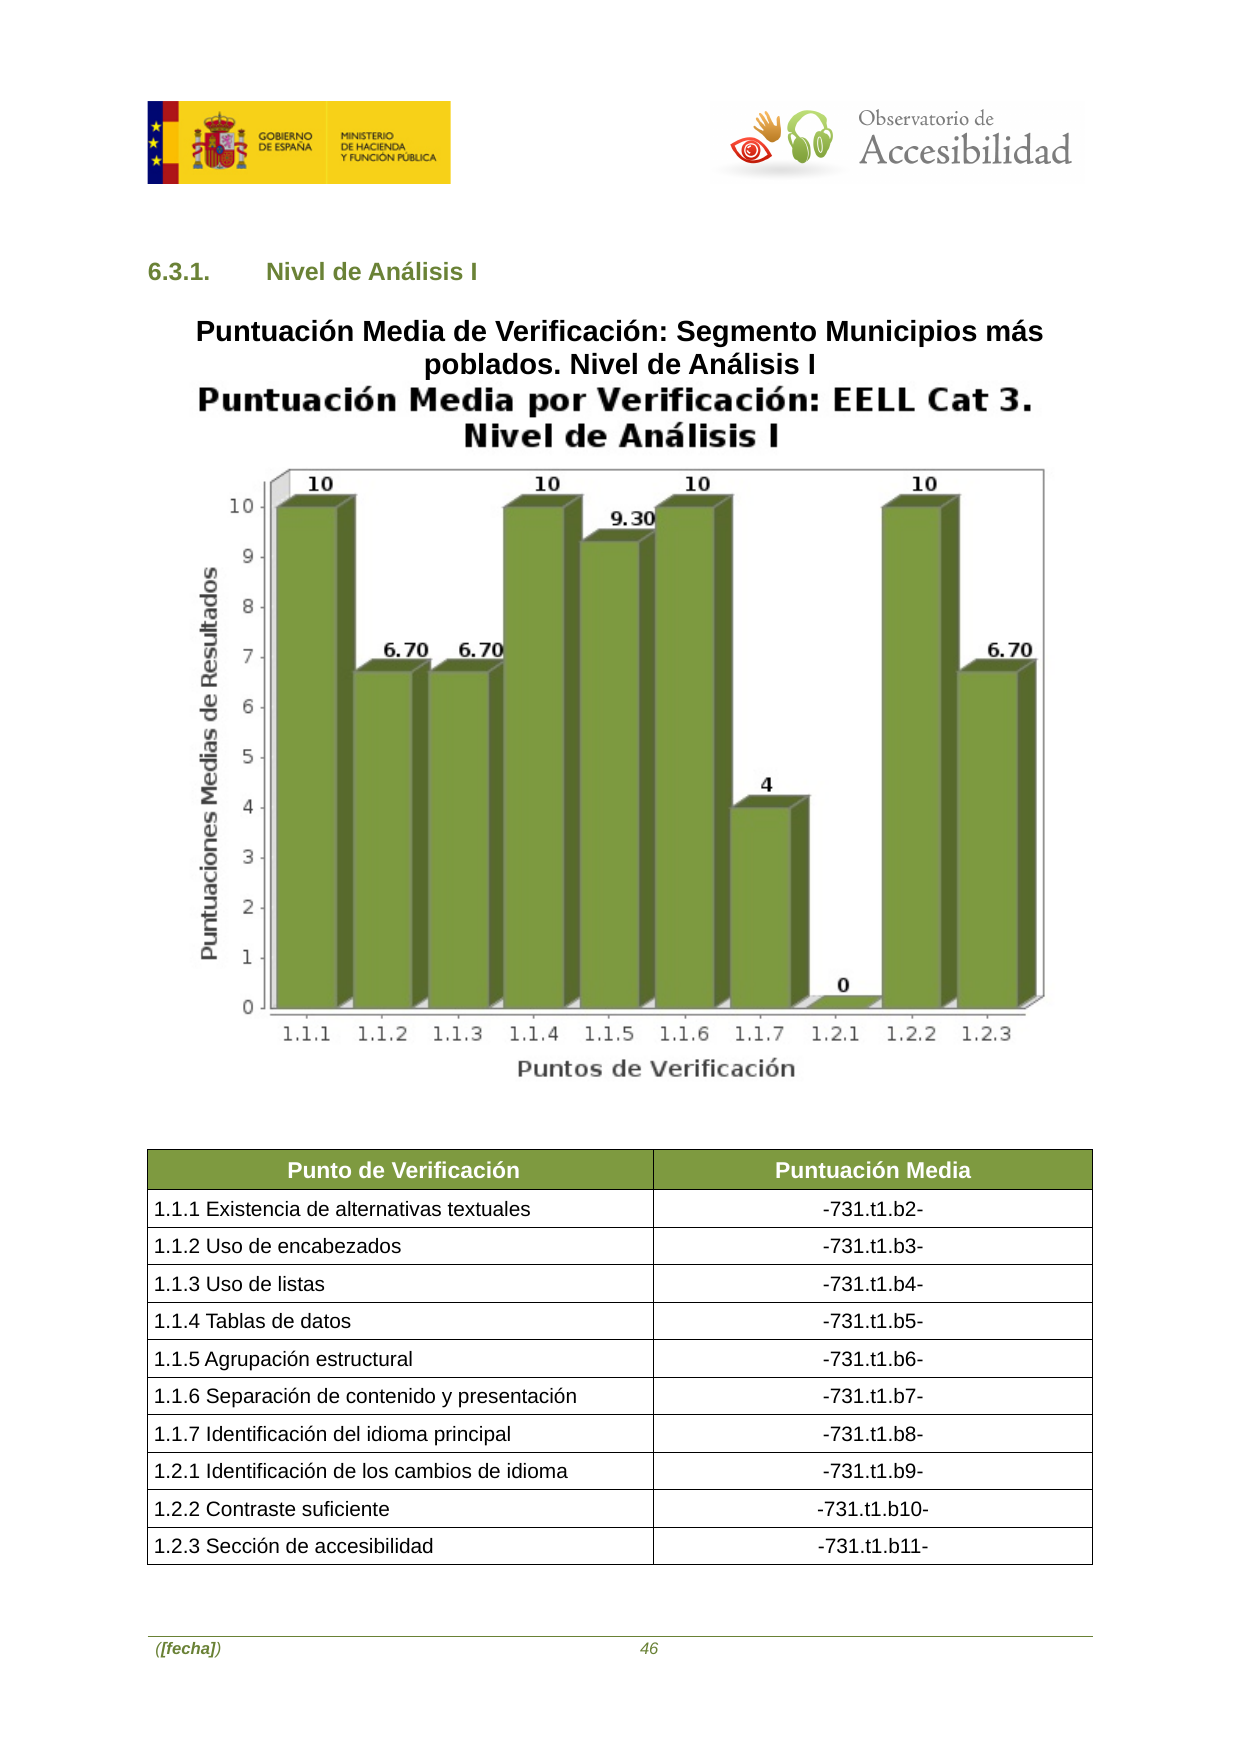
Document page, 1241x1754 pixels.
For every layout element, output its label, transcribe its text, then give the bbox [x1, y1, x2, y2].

table_header Punto de Verificación [148, 1150, 653, 1189]
table_cell -731.t1.b3- [654, 1228, 1092, 1264]
table_cell -731.t1.b2- [654, 1190, 1092, 1227]
table_cell -731.t1.b9- [654, 1453, 1092, 1489]
table_cell 1.2.1 Identificación de los cambios de idioma [148, 1453, 653, 1489]
picture [178, 380, 1062, 1091]
table_cell -731.t1.b6- [654, 1340, 1092, 1377]
picture [710, 101, 1086, 184]
table_cell -731.t1.b8- [654, 1415, 1092, 1452]
table_header Puntuación Media [654, 1150, 1092, 1189]
table_cell -731.t1.b7- [654, 1378, 1092, 1414]
table_cell 1.1.4 Tablas de datos [148, 1303, 653, 1339]
table_cell 1.1.6 Separación de contenido y presentación [148, 1378, 653, 1414]
table_cell -731.t1.b4- [654, 1265, 1092, 1302]
table_cell -731.t1.b5- [654, 1303, 1092, 1339]
table_cell 1.1.2 Uso de encabezados [148, 1228, 653, 1264]
table_cell 1.1.1 Existencia de alternativas textuales [148, 1190, 653, 1227]
table_cell -731.t1.b10- [654, 1490, 1092, 1527]
table_cell 1.2.2 Contraste suficiente [148, 1490, 653, 1527]
table_cell 1.1.3 Uso de listas [148, 1265, 653, 1302]
table_cell 1.1.7 Identificación del idioma principal [148, 1415, 653, 1452]
table_cell -731.t1.b11- [654, 1528, 1092, 1564]
table_cell 1.1.5 Agrupación estructural [148, 1340, 653, 1377]
subtitle Nivel de Análisis I [148, 257, 1092, 286]
picture [147, 101, 451, 184]
text Puntuación Media de Verificación: Segmento Municipios más poblados. Nivel de Análisis I [148, 314, 1092, 381]
table_cell 1.2.3 Sección de accesibilidad [148, 1528, 653, 1564]
